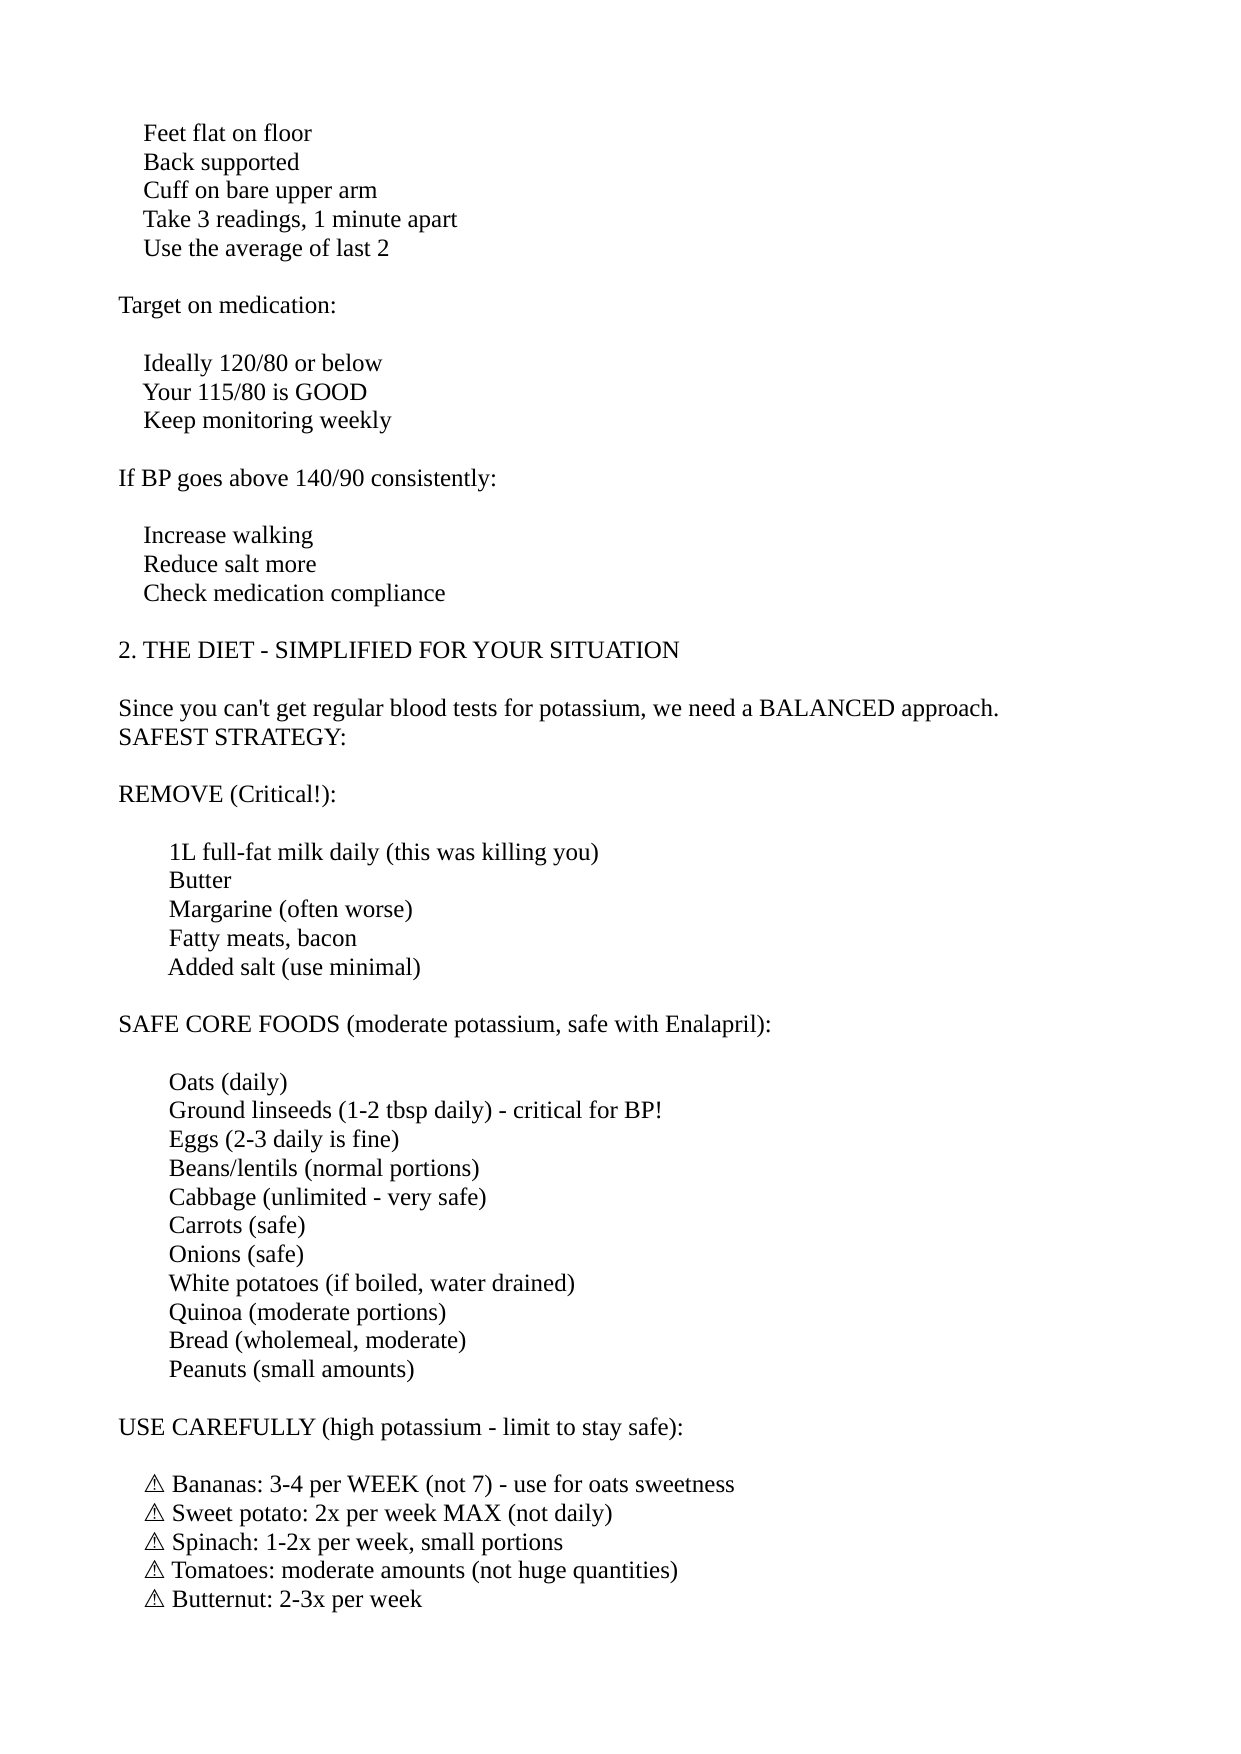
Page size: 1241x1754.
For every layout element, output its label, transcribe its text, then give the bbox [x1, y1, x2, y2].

text Since you can't get regular blood tests for potassium, we need a BALANCED approach. [118, 693, 1122, 722]
text Back supported [118, 147, 1122, 176]
text ⚠️ Bananas: 3-4 per WEEK (not 7) - use for oats sweetness [118, 1469, 1122, 1498]
text ✅ Onions (safe) [118, 1239, 1122, 1268]
text ✅ Beans/lentils (normal portions) [118, 1153, 1122, 1182]
text ⚠️ Butternut: 2-3x per week [118, 1584, 1122, 1613]
text ✅ White potatoes (if boiled, water drained) [118, 1268, 1122, 1297]
text SAFEST STRATEGY: [118, 722, 1122, 751]
text ❌ 1L full-fat milk daily (this was killing you) [118, 837, 1122, 866]
text Use the average of last 2 [118, 233, 1122, 262]
text USE CAREFULLY (high potassium - limit to stay safe): [118, 1412, 1122, 1441]
text ⚠️ Spinach: 1-2x per week, small portions [118, 1527, 1122, 1556]
text If BP goes above 140/90 consistently: [118, 463, 1122, 492]
text Reduce salt more [118, 549, 1122, 578]
text ✅ Cabbage (unlimited - very safe) [118, 1182, 1122, 1211]
text ⚠️ Tomatoes: moderate amounts (not huge quantities) [118, 1556, 1122, 1584]
text Increase walking [118, 521, 1122, 549]
text ❌ Fatty meats, bacon [118, 923, 1122, 952]
text ⚠️ Sweet potato: 2x per week MAX (not daily) [118, 1498, 1122, 1527]
text ✅ Ground linseeds (1-2 tbsp daily) - critical for BP! [118, 1096, 1122, 1124]
text 2. THE DIET - SIMPLIFIED FOR YOUR SITUATION [118, 636, 1122, 664]
text ✅ Quinoa (moderate portions) [118, 1297, 1122, 1326]
text REMOVE (Critical!): [118, 779, 1122, 808]
text Your 115/80 is GOOD [118, 377, 1122, 406]
text Feet flat on floor [118, 118, 1122, 147]
text ❌ Added salt (use minimal) [118, 952, 1122, 981]
text Target on medication: [118, 291, 1122, 319]
text ✅ Oats (daily) [118, 1067, 1122, 1096]
text Cuff on bare upper arm [118, 176, 1122, 204]
text Take 3 readings, 1 minute apart [118, 204, 1122, 233]
text ✅ Carrots (safe) [118, 1211, 1122, 1239]
text ✅ Eggs (2-3 daily is fine) [118, 1124, 1122, 1153]
text ✅ Peanuts (small amounts) [118, 1354, 1122, 1383]
text ❌ Margarine (often worse) [118, 894, 1122, 923]
text Keep monitoring weekly [118, 406, 1122, 434]
text Ideally 120/80 or below [118, 348, 1122, 377]
text ❌ Butter [118, 866, 1122, 894]
text Check medication compliance [118, 578, 1122, 607]
text ✅ Bread (wholemeal, moderate) [118, 1326, 1122, 1354]
text SAFE CORE FOODS (moderate potassium, safe with Enalapril): [118, 1009, 1122, 1038]
